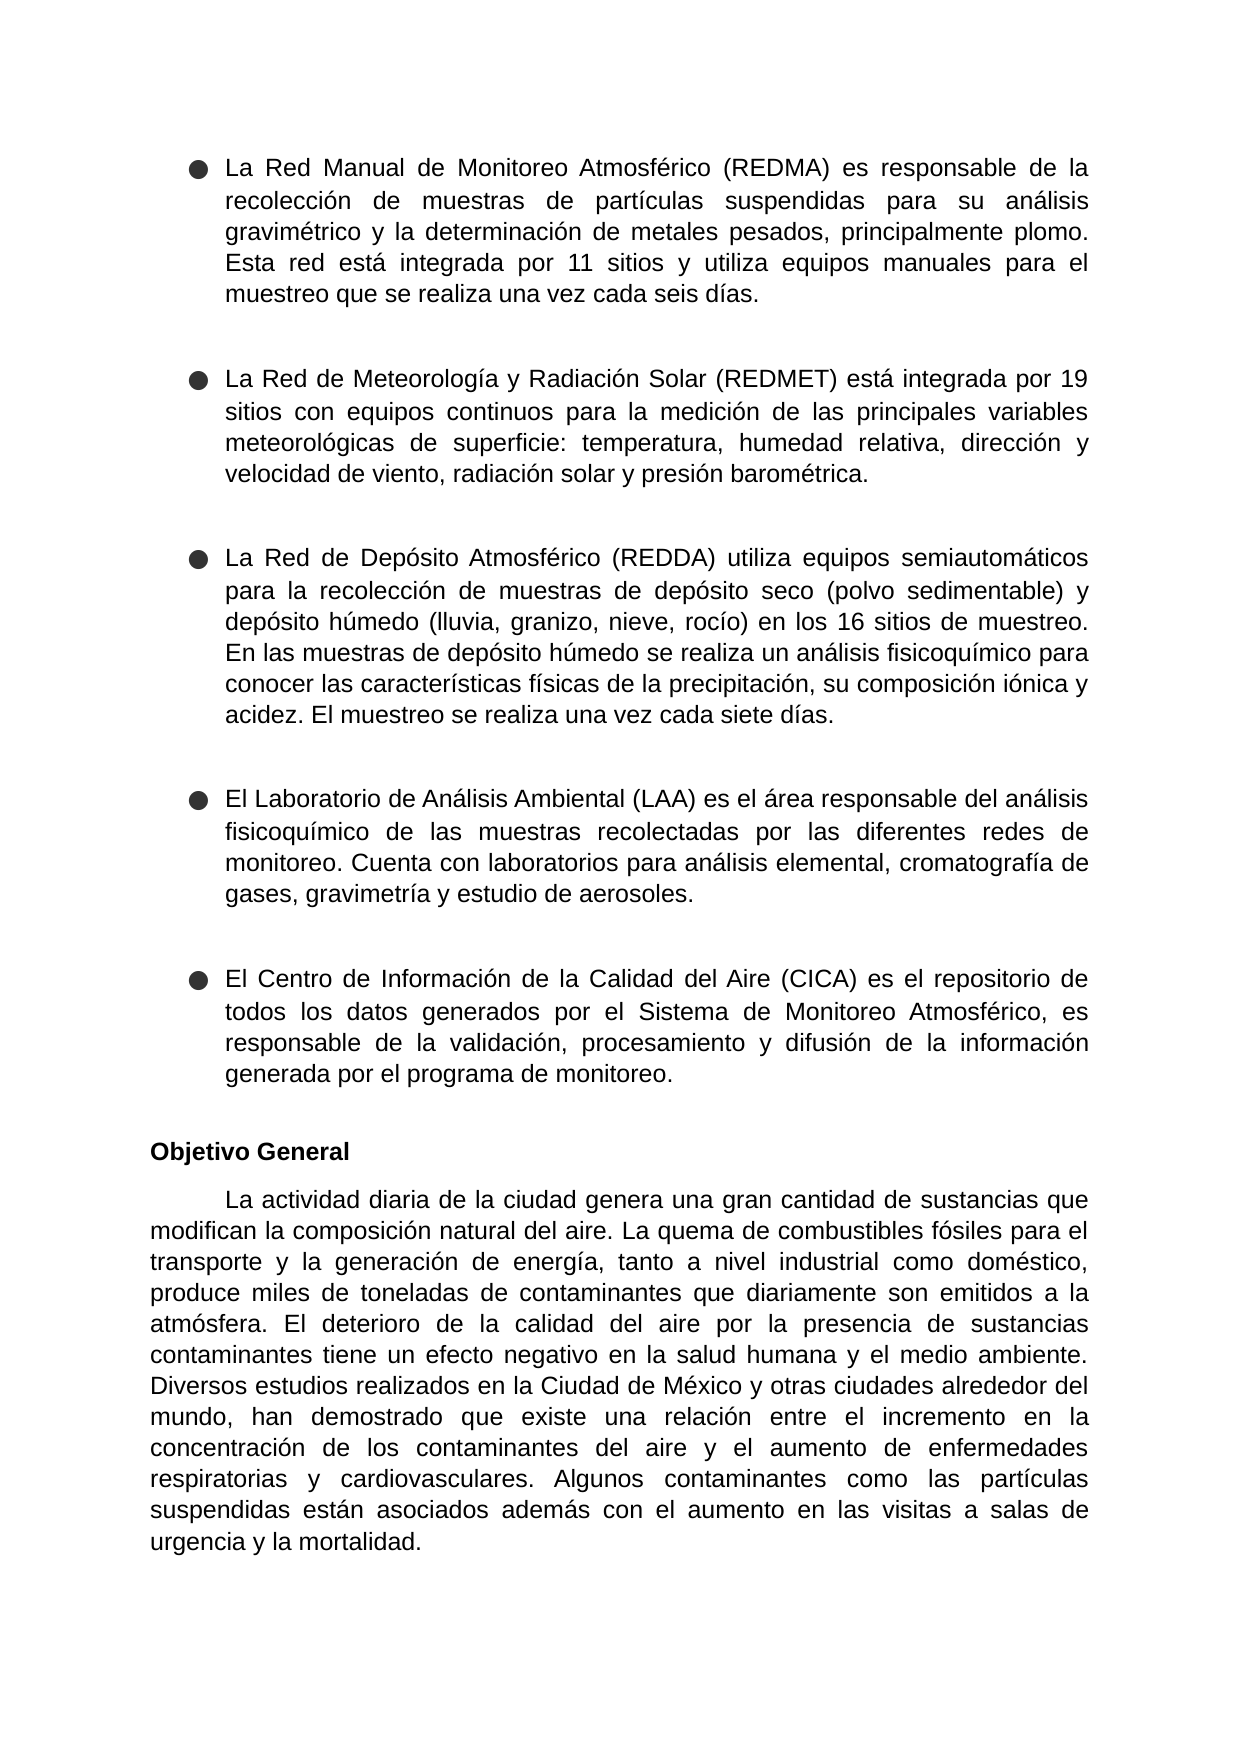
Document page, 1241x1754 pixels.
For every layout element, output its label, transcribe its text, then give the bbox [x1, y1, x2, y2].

text Objetivo General [150, 1137, 1090, 1166]
text La actividad diaria de la ciudad genera una gran cantidad de sustancias que modifican la composición natural del aire. La quema de combustibles fósiles para el transporte y la generación de energía, tanto a nivel industrial como doméstico, produce miles de toneladas de contaminantes que diariamente son emitidos a la atmósfera. El deterioro de la calidad del aire por la presencia de sustancias contaminantes tiene un efecto negativo en la salud humana y el medio ambiente. Diversos estudios realizados en la Ciudad de México y otras ciudades alrededor del mundo, han demostrado que existe una relación entre el incremento en la concentración de los contaminantes del aire y el aumento de enfermedades respiratorias y cardiovasculares. Algunos contaminantes como las partículas suspendidas están asociados además con el aumento en las visitas a salas de urgencia y la mortalidad. [150, 1185, 1090, 1555]
list El Laboratorio de Análisis Ambiental (LAA) es el área responsable del análisis fisicoquímico de las muestras recolectadas por las diferentes redes de monitoreo. Cuenta con laboratorios para análisis elemental, cromatografía de gases, gravimetría y estudio de aerosoles. [187, 781, 1090, 908]
list La Red de Depósito Atmosférico (REDDA) utiliza equipos semiautomáticos para la recolección de muestras de depósito seco (polvo sedimentable) y depósito húmedo (lluvia, granizo, nieve, rocío) en los 16 sitios de muestreo. En las muestras de depósito húmedo se realiza un análisis fisicoquímico para conocer las características físicas de la precipitación, su composición iónica y acidez. El muestreo se realiza una vez cada siete días. [187, 539, 1090, 729]
list El Centro de Información de la Calidad del Aire (CICA) es el repositorio de todos los datos generados por el Sistema de Monitoreo Atmosférico, es responsable de la validación, procesamiento y difusión de la información generada por el programa de monitoreo. [187, 960, 1090, 1087]
list La Red Manual de Monitoreo Atmosférico (REDMA) es responsable de la recolección de muestras de partículas suspendidas para su análisis gravimétrico y la determinación de metales pesados, principalmente plomo. Esta red está integrada por 11 sitios y utiliza equipos manuales para el muestreo que se realiza una vez cada seis días. [187, 150, 1090, 308]
list La Red de Meteorología y Radiación Solar (REDMET) está integrada por 19 sitios con equipos continuos para la medición de las principales variables meteorológicas de superficie: temperatura, humedad relativa, dirección y velocidad de viento, radiación solar y presión barométrica. [187, 360, 1090, 487]
